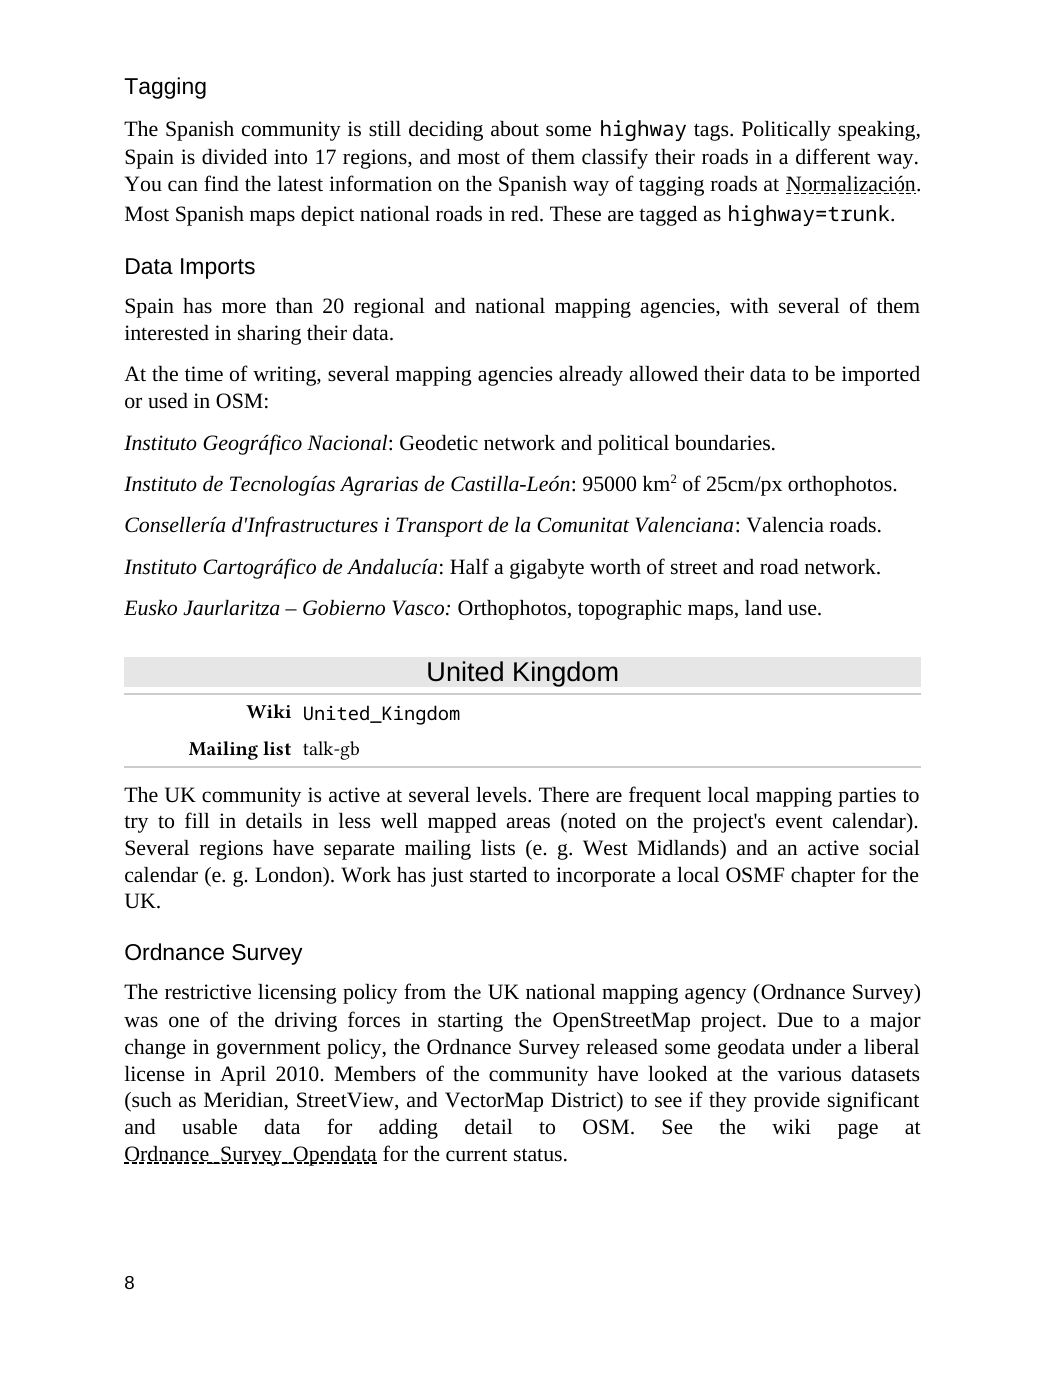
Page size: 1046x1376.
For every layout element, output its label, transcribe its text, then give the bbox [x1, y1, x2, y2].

text At the time of writing, several mapping agencies already allowed their data to be imported or used in OSM: [124, 362, 921, 413]
text Consellería d'Infrastructures i Transport de la Comunitat Valenciana: Valencia roads. [124, 513, 921, 538]
text Spain has more than 20 regional and national mapping agencies, with several of them interested in sharing their data. [124, 294, 921, 345]
text Instituto Geográfico Nacional: Geodetic network and political boundaries. [124, 430, 921, 455]
text Instituto Cartográfico de Andalucía: Half a gigabyte worth of street and road network. [124, 555, 921, 579]
table_cell talk-gb [297, 732, 921, 766]
table_header Wiki [124, 695, 297, 732]
table_cell Mailing list [124, 732, 297, 766]
text Eusko Jaurlaritza – Gobierno Vasco: Orthophotos, topographic maps, land use. [124, 596, 921, 621]
subtitle Ordnance Survey [124, 940, 921, 965]
text Instituto de Tecnologías Agrarias de Castilla-León: 95000 km2 of 25cm/px orthophotos. [124, 472, 921, 496]
table_header United_Kingdom [297, 695, 921, 732]
subtitle United Kingdom [124, 657, 921, 687]
subtitle Data Imports [124, 254, 921, 279]
text The Spanish community is still deciding about some highway tags. Politically speaking, Spain is divided into 17 regions, and most of them classify their roads in a different way. You can find the latest information on the Spanish way of tagging roads at Normalización. Most Spanish maps depict national roads in red. These are tagged as highway=trunk. [124, 114, 921, 227]
subtitle Tagging [124, 74, 921, 99]
text The restrictive licensing policy from the UK national mapping agency (Ordnance Survey) was one of the driving forces in starting the OpenStreetMap project. Due to a major change in government policy, the Ordnance Survey released some geodata under a liberal license in April 2010. Members of the community have looked at the various datasets (such as Meridian, StreetView, and VectorMap District) to see if they provide significant and usable data for adding detail to OSM. See the wiki page at Ordnance_Survey_Opendata for the current status. [124, 980, 921, 1166]
text The UK community is active at several levels. There are frequent local mapping parties to try to fill in details in less well mapped areas (noted on the project's event calendar). Several regions have separate mailing lists (e. g. West Midlands) and an active social calendar (e. g. London). Work has just started to incorporate a local OSMF chapter for the UK. [124, 783, 921, 914]
